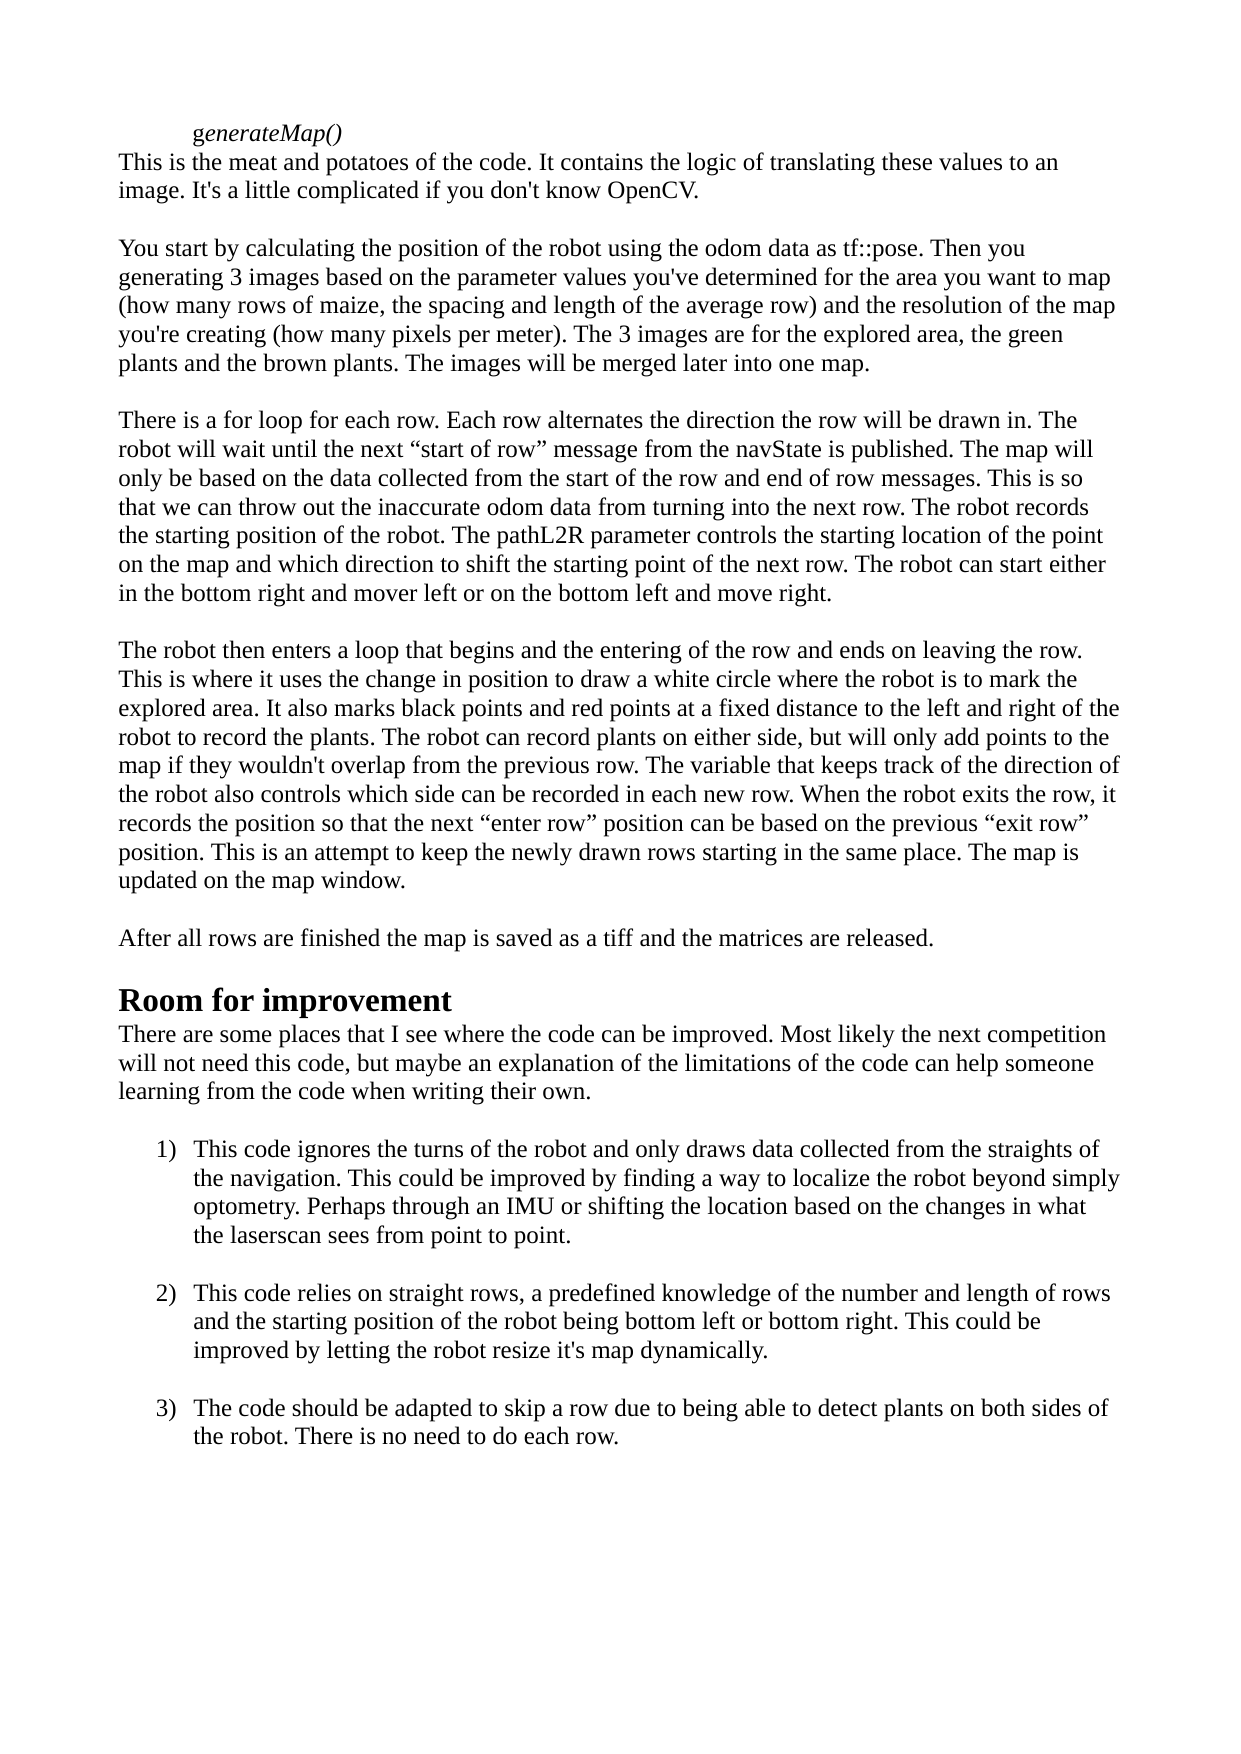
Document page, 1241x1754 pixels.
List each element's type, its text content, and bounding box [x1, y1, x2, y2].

list This code relies on straight rows, a predefined knowledge of the number and length of rows and the starting position of the robot being bottom left or bottom right. This could be improved by letting the robot resize it's map dynamically. [156, 1278, 1122, 1364]
list The code should be adapted to skip a row due to being able to detect plants on both sides of the robot. There is no need to do each row. [156, 1393, 1122, 1450]
list This code ignores the turns of the robot and only draws data collected from the straights of the navigation. This could be improved by finding a way to localize the robot beyond simply optometry. Perhaps through an IMU or shifting the location based on the changes in what the laserscan sees from point to point. [156, 1134, 1122, 1249]
text generateMap() This is the meat and potatoes of the code. It contains the logic of translating these values to an image. It's a little complicated if you don't know OpenCV. You start by calculating the position of the robot using the odom data as tf::pose. Then you generating 3 images based on the parameter values you've determined for the area you want to map (how many rows of maize, the spacing and length of the average row) and the resolution of the map you're creating (how many pixels per meter). The 3 images are for the explored area, the green plants and the brown plants. The images will be merged later into one map. There is a for loop for each row. Each row alternates the direction the row will be drawn in. The robot will wait until the next “start of row” message from the navState is published. The map will only be based on the data collected from the start of the row and end of row messages. This is so that we can throw out the inaccurate odom data from turning into the next row. The robot records the starting position of the robot. The pathL2R parameter controls the starting location of the point on the map and which direction to shift the starting point of the next row. The robot can start either in the bottom right and mover left or on the bottom left and move right. The robot then enters a loop that begins and the entering of the row and ends on leaving the row. This is where it uses the change in position to draw a white circle where the robot is to mark the explored area. It also marks black points and red points at a fixed distance to the left and right of the robot to record the plants. The robot can record plants on either side, but will only add points to the map if they wouldn't overlap from the previous row. The variable that keeps track of the direction of the robot also controls which side can be recorded in each new row. When the robot exits the row, it records the position so that the next “enter row” position can be based on the previous “exit row” position. This is an attempt to keep the newly drawn rows starting in the same place. The map is updated on the map window. After all rows are finished the map is saved as a tiff and the matrices are released. Room for improvement There are some places that I see where the code can be improved. Most likely the next competition will not need this code, but maybe an explanation of the limitations of the code can help someone learning from the code when writing their own. [118, 118, 1122, 1105]
